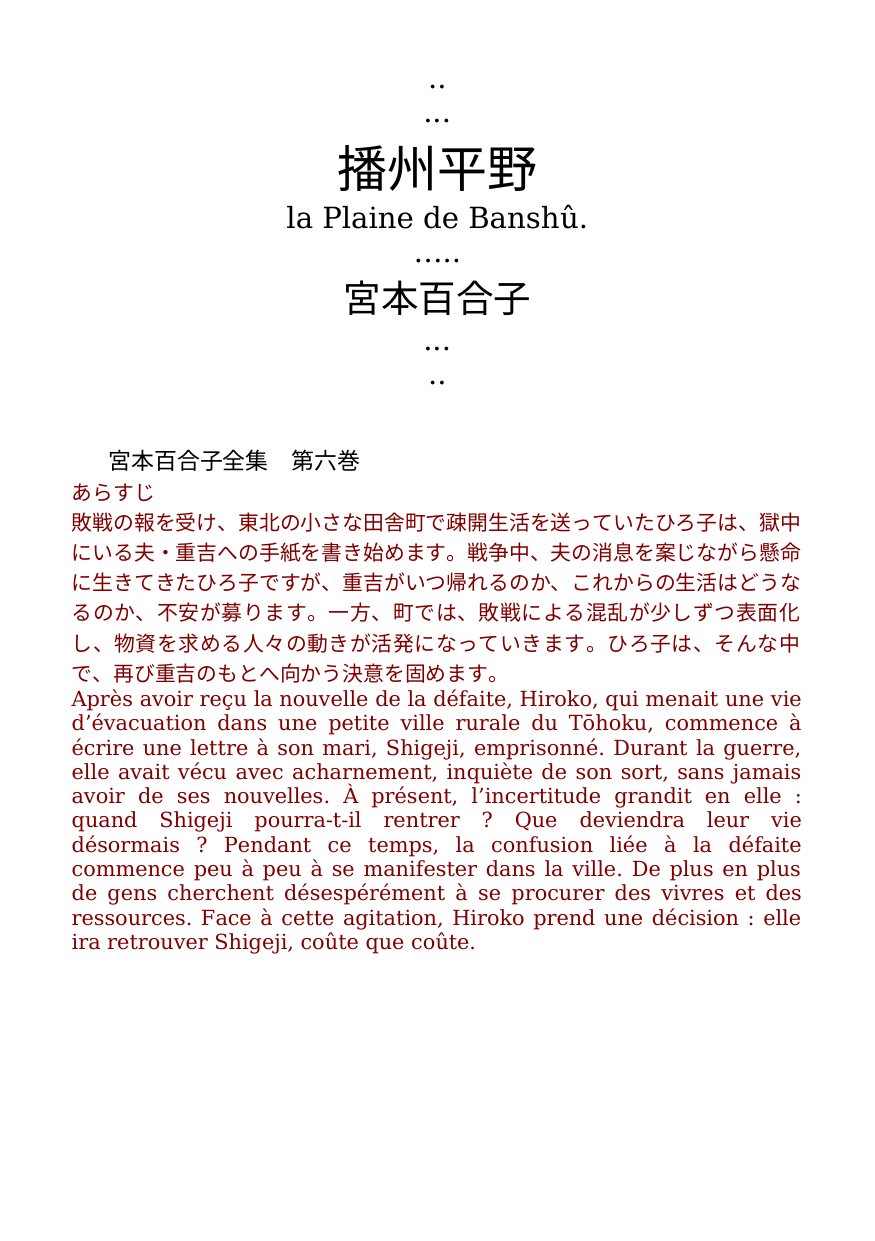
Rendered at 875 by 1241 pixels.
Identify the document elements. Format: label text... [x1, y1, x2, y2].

text 宮本百合子全集 第六巻 [72, 442, 802, 476]
text あらすじ [71, 476, 803, 506]
subtitle .. ... 播州平野 la Plaine de Banshû. ….. 宮本百合子 ... .. [36, 61, 838, 391]
text Après avoir reçu la nouvelle de la défaite, Hiroko, qui menait une vie d’évacuation dans une petite ville rurale du Tōhoku, commence à écrire une lettre à son mari, Shigeji, emprisonné. Durant la guerre, elle avait vécu avec acharnement, inquiète de son sort, sans jamais avoir de ses nouvelles. À présent, l’incertitude grandit en elle : quand Shigeji pourra-t-il rentrer ? Que deviendra leur vie désormais ? Pendant ce temps, la confusion liée à la défaite commence peu à peu à se manifester dans la ville. De plus en plus de gens cherchent désespérément à se procurer des vivres et des ressources. Face à cette agitation, Hiroko prend une décision : elle ira retrouver Shigeji, coûte que coûte. [71, 687, 803, 954]
text 敗戦の報を受け、東北の小さな田舎町で疎開生活を送っていたひろ子は、獄中にいる夫・重吉への手紙を書き始めます。戦争中、夫の消息を案じながら懸命に生きてきたひろ子ですが、重吉がいつ帰れるのか、これからの生活はどうなるのか、不安が募ります。一方、町では、敗戦による混乱が少しずつ表面化し、物資を求める人々の動きが活発になっていきます。ひろ子は、そんな中で、再び重吉のもとへ向かう決意を固めます。 [71, 506, 803, 687]
